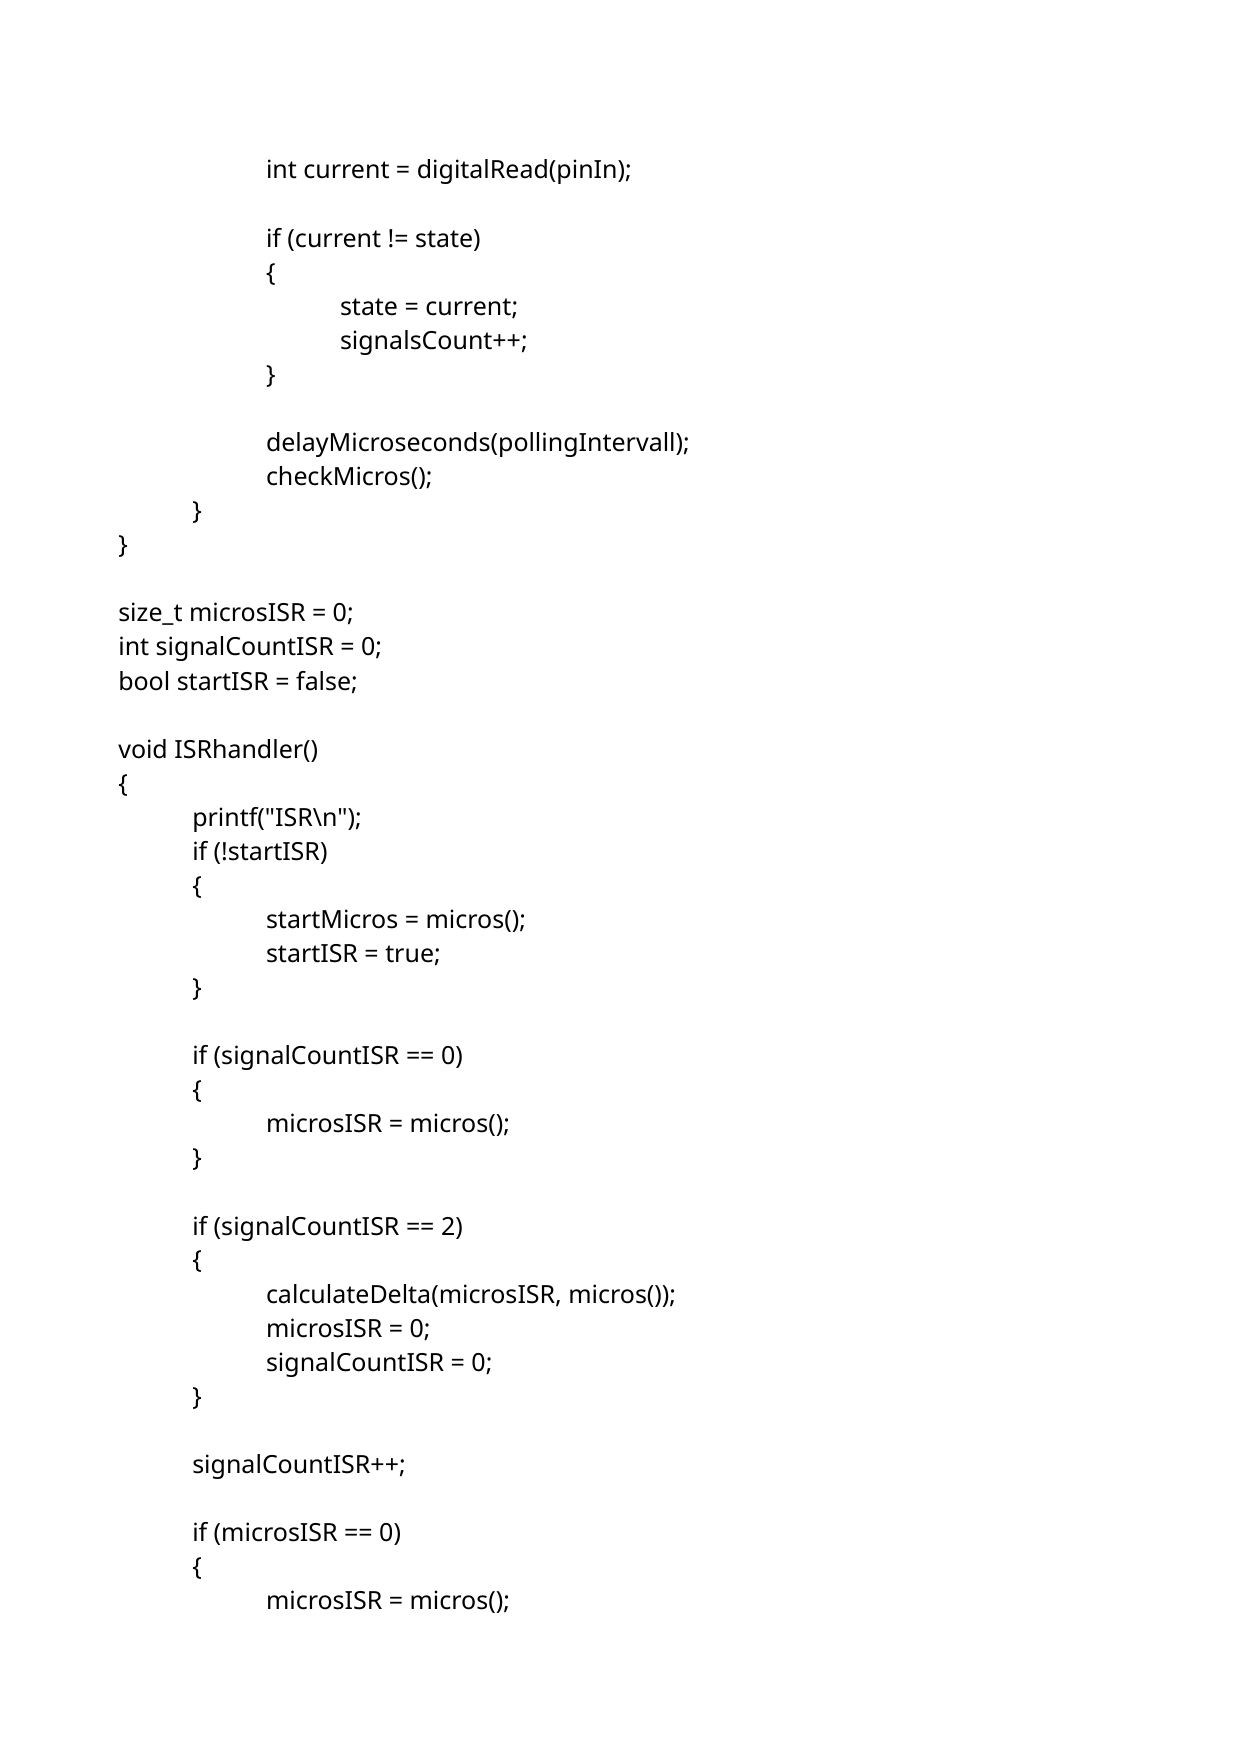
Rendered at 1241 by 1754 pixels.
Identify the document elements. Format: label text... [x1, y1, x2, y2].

text { [118, 1072, 1122, 1106]
text bool startISR = false; [118, 663, 1122, 697]
text } [118, 357, 1122, 391]
text state = current; [118, 288, 1122, 322]
text { [118, 765, 1122, 799]
text delayMicroseconds(pollingIntervall); [118, 425, 1122, 459]
text calculateDelta(microsISR, micros()); [118, 1276, 1122, 1310]
text int signalCountISR = 0; [118, 629, 1122, 663]
text microsISR = micros(); [118, 1106, 1122, 1140]
text } [118, 527, 1122, 561]
text } [118, 1378, 1122, 1412]
text microsISR = micros(); [118, 1583, 1122, 1617]
text { [118, 1242, 1122, 1276]
text microsISR = 0; [118, 1310, 1122, 1344]
text signalCountISR = 0; [118, 1344, 1122, 1378]
text if (!startISR) [118, 833, 1122, 867]
text if (signalCountISR == 0) [118, 1038, 1122, 1072]
text printf("ISR\n"); [118, 799, 1122, 833]
text } [118, 493, 1122, 527]
text size_t microsISR = 0; [118, 595, 1122, 629]
text if (signalCountISR == 2) [118, 1208, 1122, 1242]
text signalCountISR++; [118, 1447, 1122, 1481]
text { [118, 1549, 1122, 1583]
text void ISRhandler() [118, 731, 1122, 765]
text } [118, 970, 1122, 1004]
text { [118, 867, 1122, 902]
text if (microsISR == 0) [118, 1515, 1122, 1549]
text signalsCount++; [118, 322, 1122, 357]
text { [118, 254, 1122, 288]
text checkMicros(); [118, 459, 1122, 493]
text } [118, 1140, 1122, 1174]
text startMicros = micros(); [118, 902, 1122, 936]
text startISR = true; [118, 936, 1122, 970]
text if (current != state) [118, 220, 1122, 254]
text int current = digitalRead(pinIn); [118, 152, 1122, 186]
